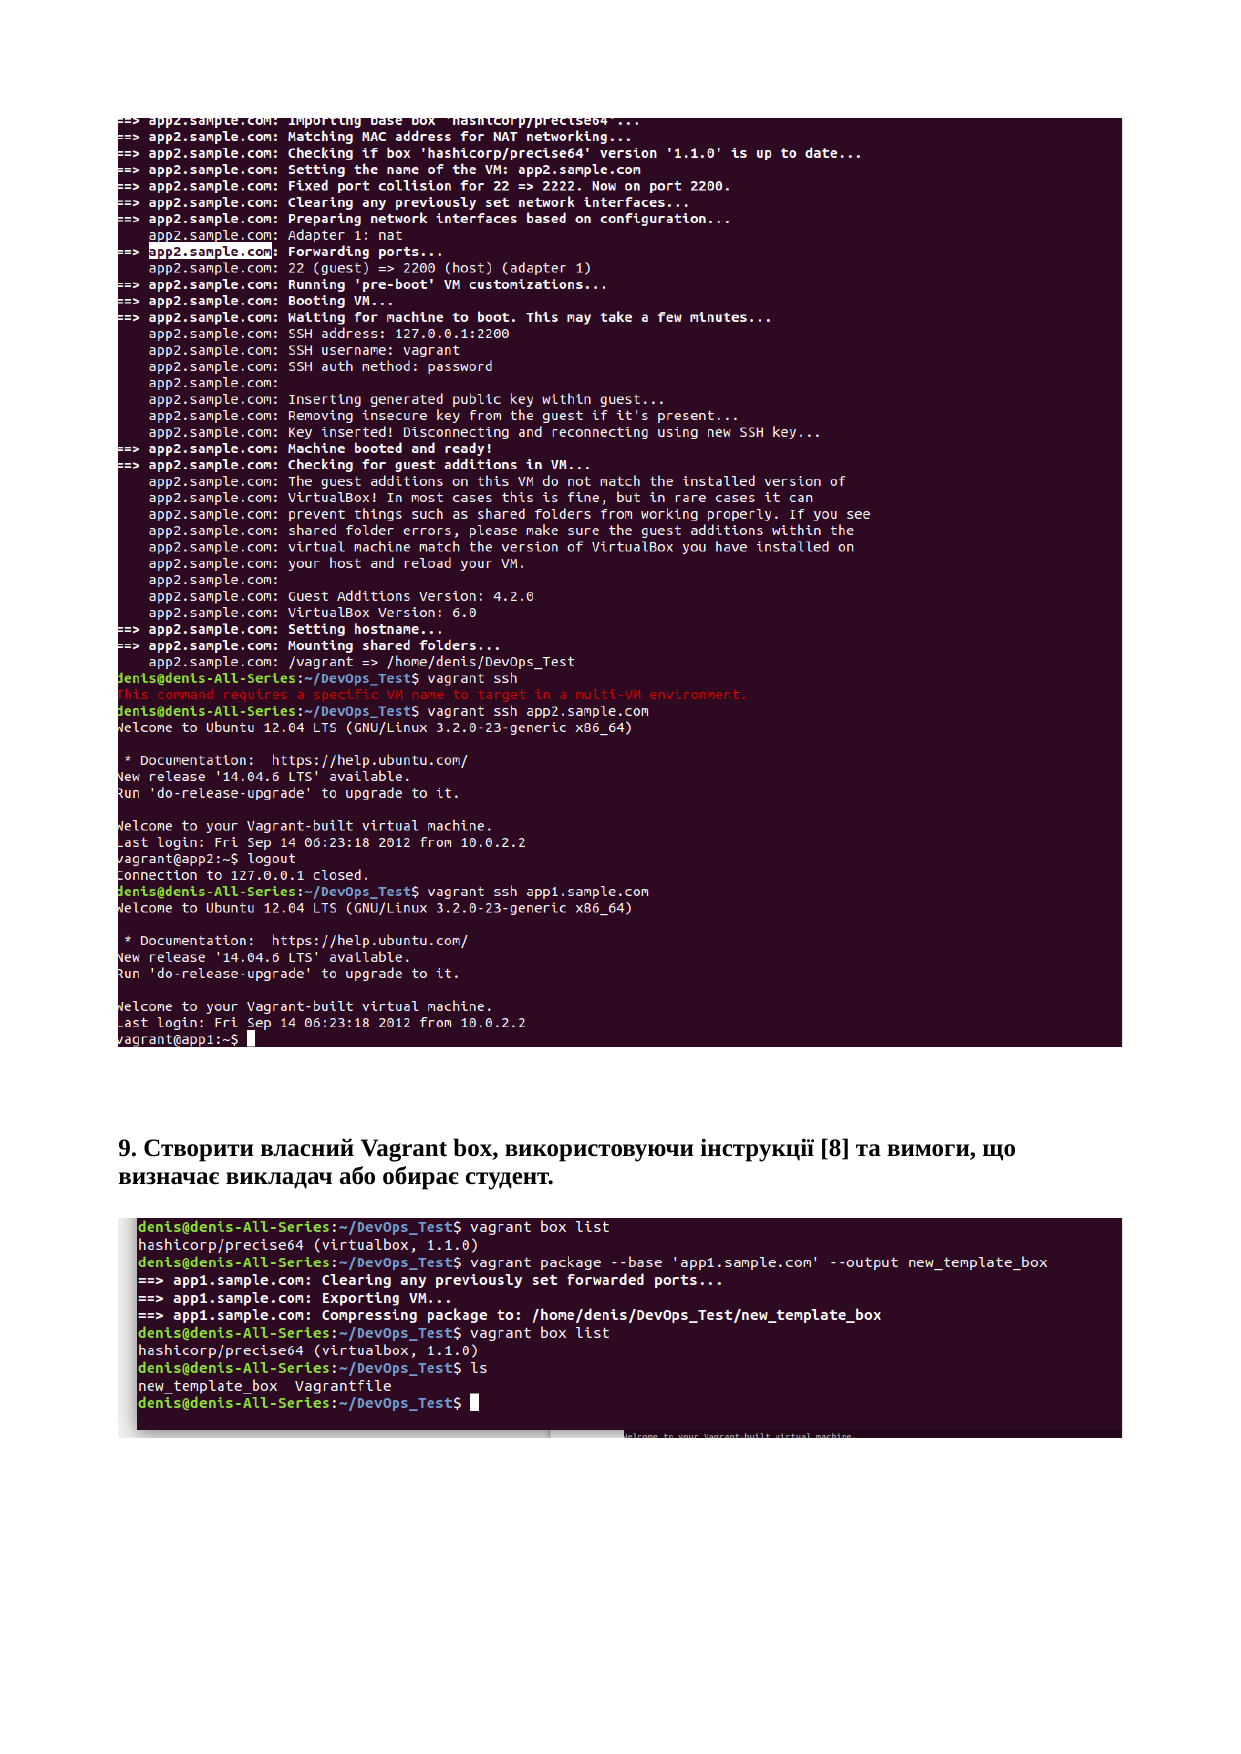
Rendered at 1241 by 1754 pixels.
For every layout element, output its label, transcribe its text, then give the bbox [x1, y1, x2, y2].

text визначає викладач або обирає студент. [118, 1161, 1122, 1190]
picture [118, 118, 1123, 1047]
picture [118, 1218, 1123, 1438]
text 9. Створити власний Vagrant box, використовуючи інструкції [8] та вимоги, що [118, 1133, 1122, 1161]
